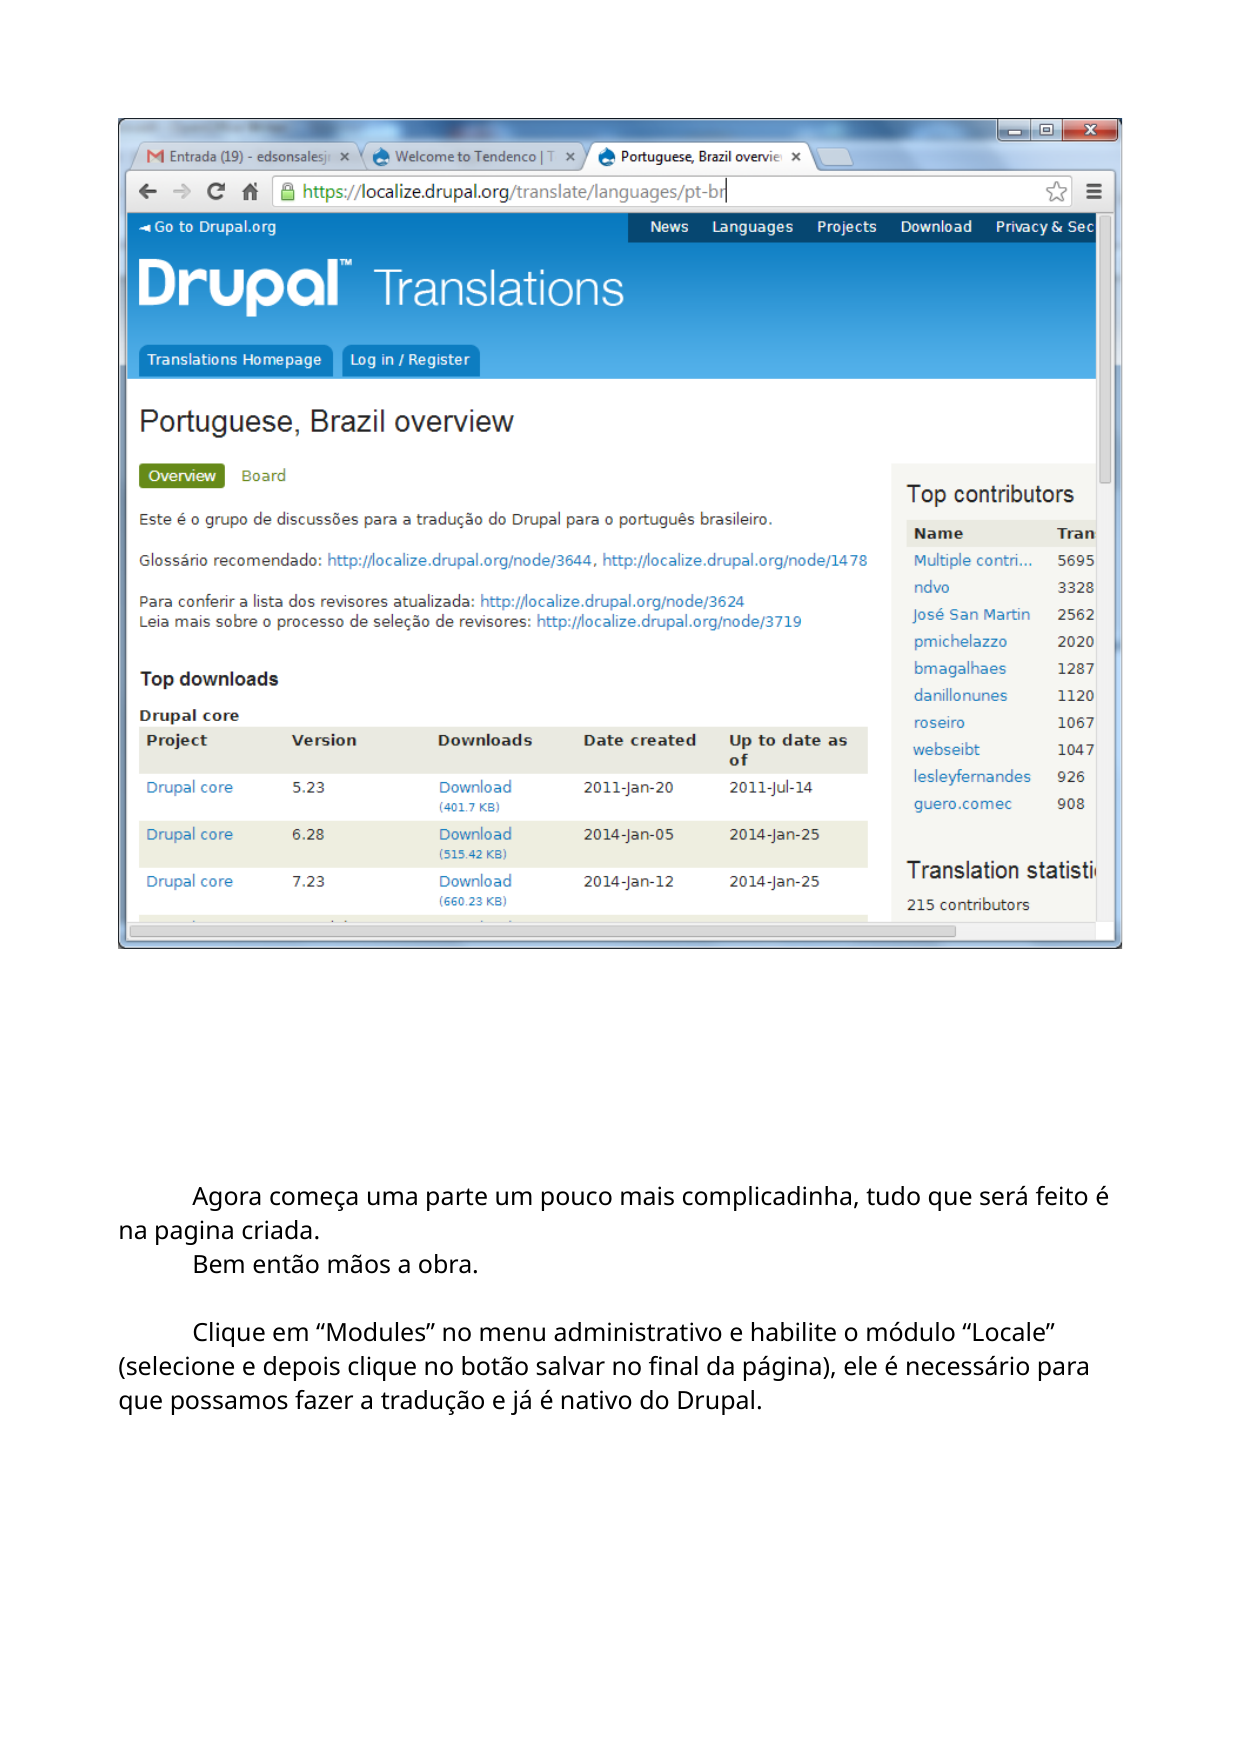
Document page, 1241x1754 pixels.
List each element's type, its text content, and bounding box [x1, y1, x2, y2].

text Clique em “Modules” no menu administrativo e habilite o módulo “Locale” (selecione e depois clique no botão salvar no final da página), ele é necessário para que possamos fazer a tradução e já é nativo do Drupal. [118, 1314, 1122, 1417]
text Bem então mãos a obra. [118, 1246, 1122, 1280]
text Agora começa uma parte um pouco mais complicadinha, tudo que será feito é na pagina criada. [118, 1178, 1122, 1246]
picture [118, 118, 1123, 949]
